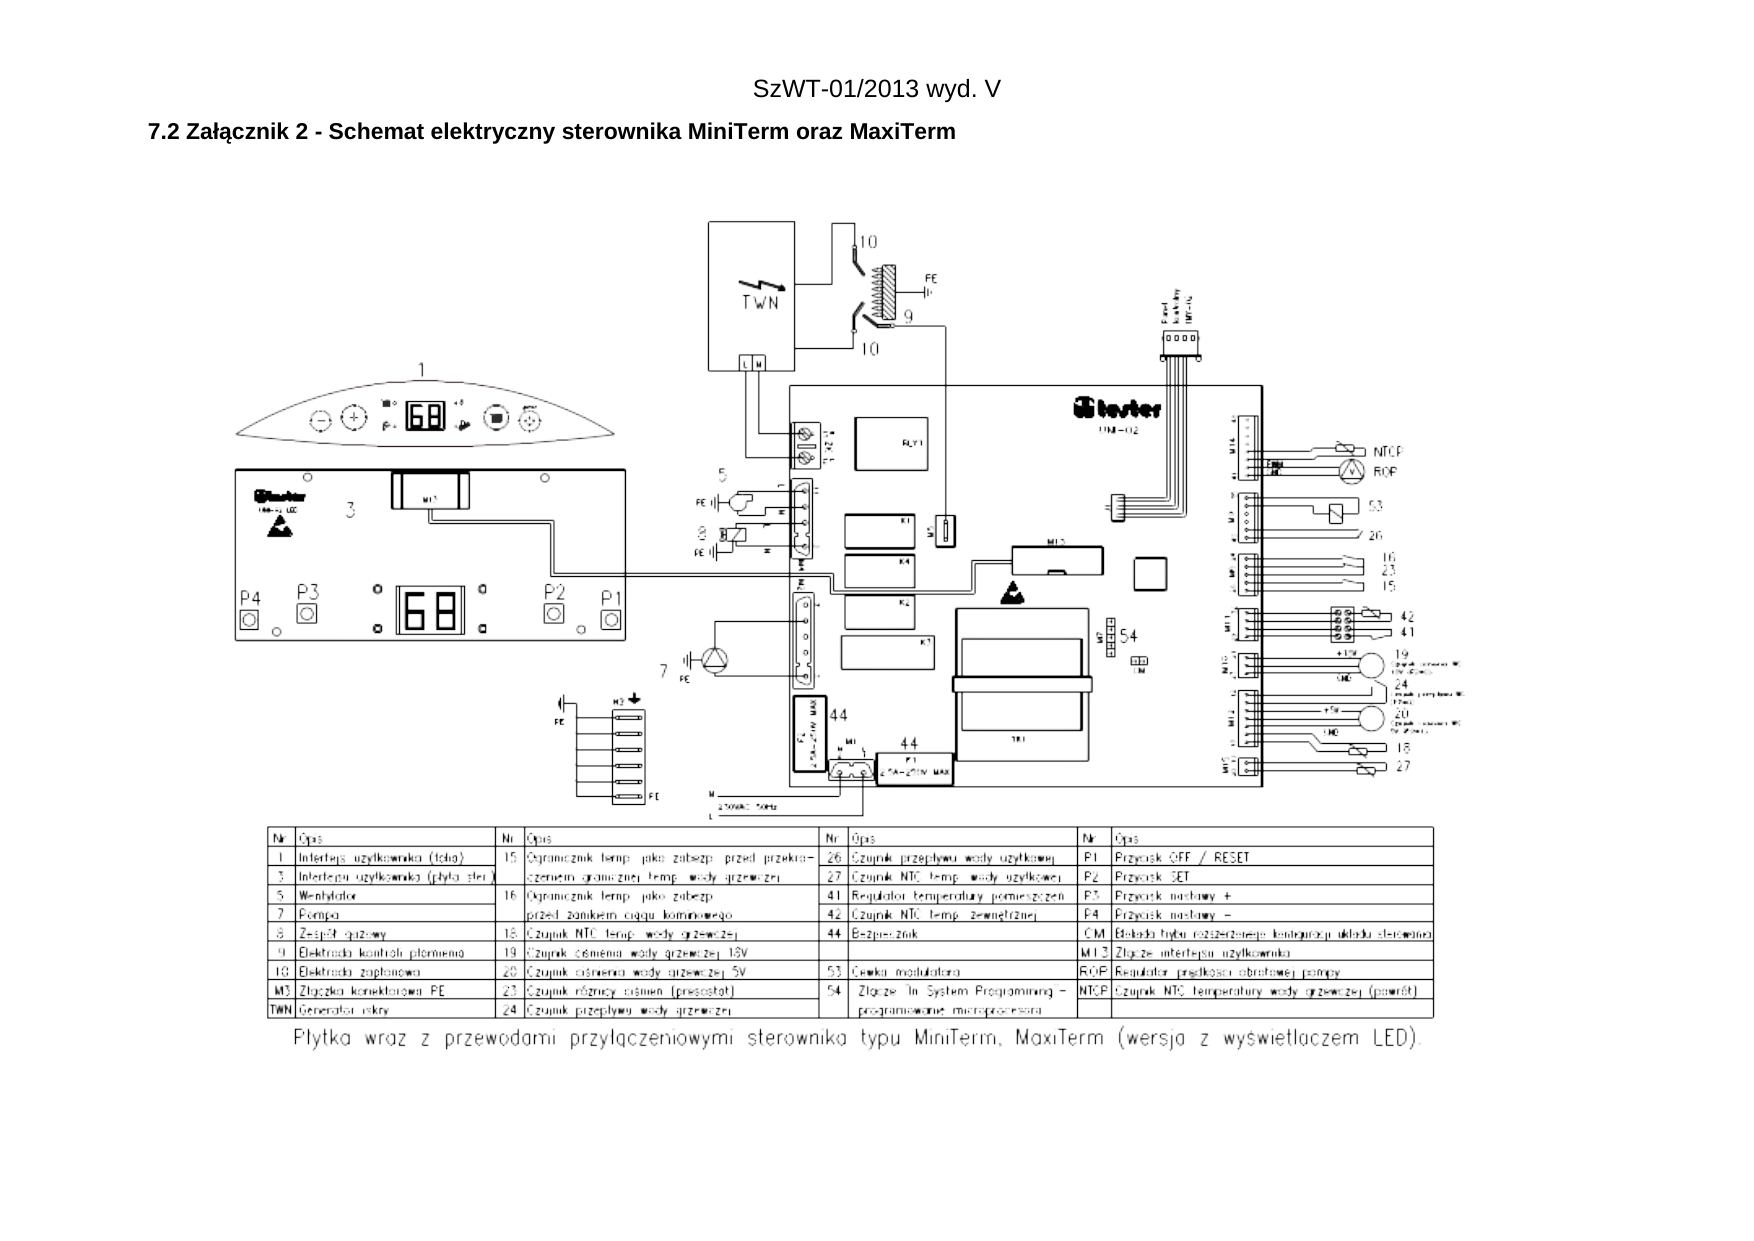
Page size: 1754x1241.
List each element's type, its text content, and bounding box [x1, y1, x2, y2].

subtitle 7.2 Załącznik 2 - Schemat elektryczny sterownika MiniTerm oraz MaxiTerm [148, 118, 1636, 1101]
